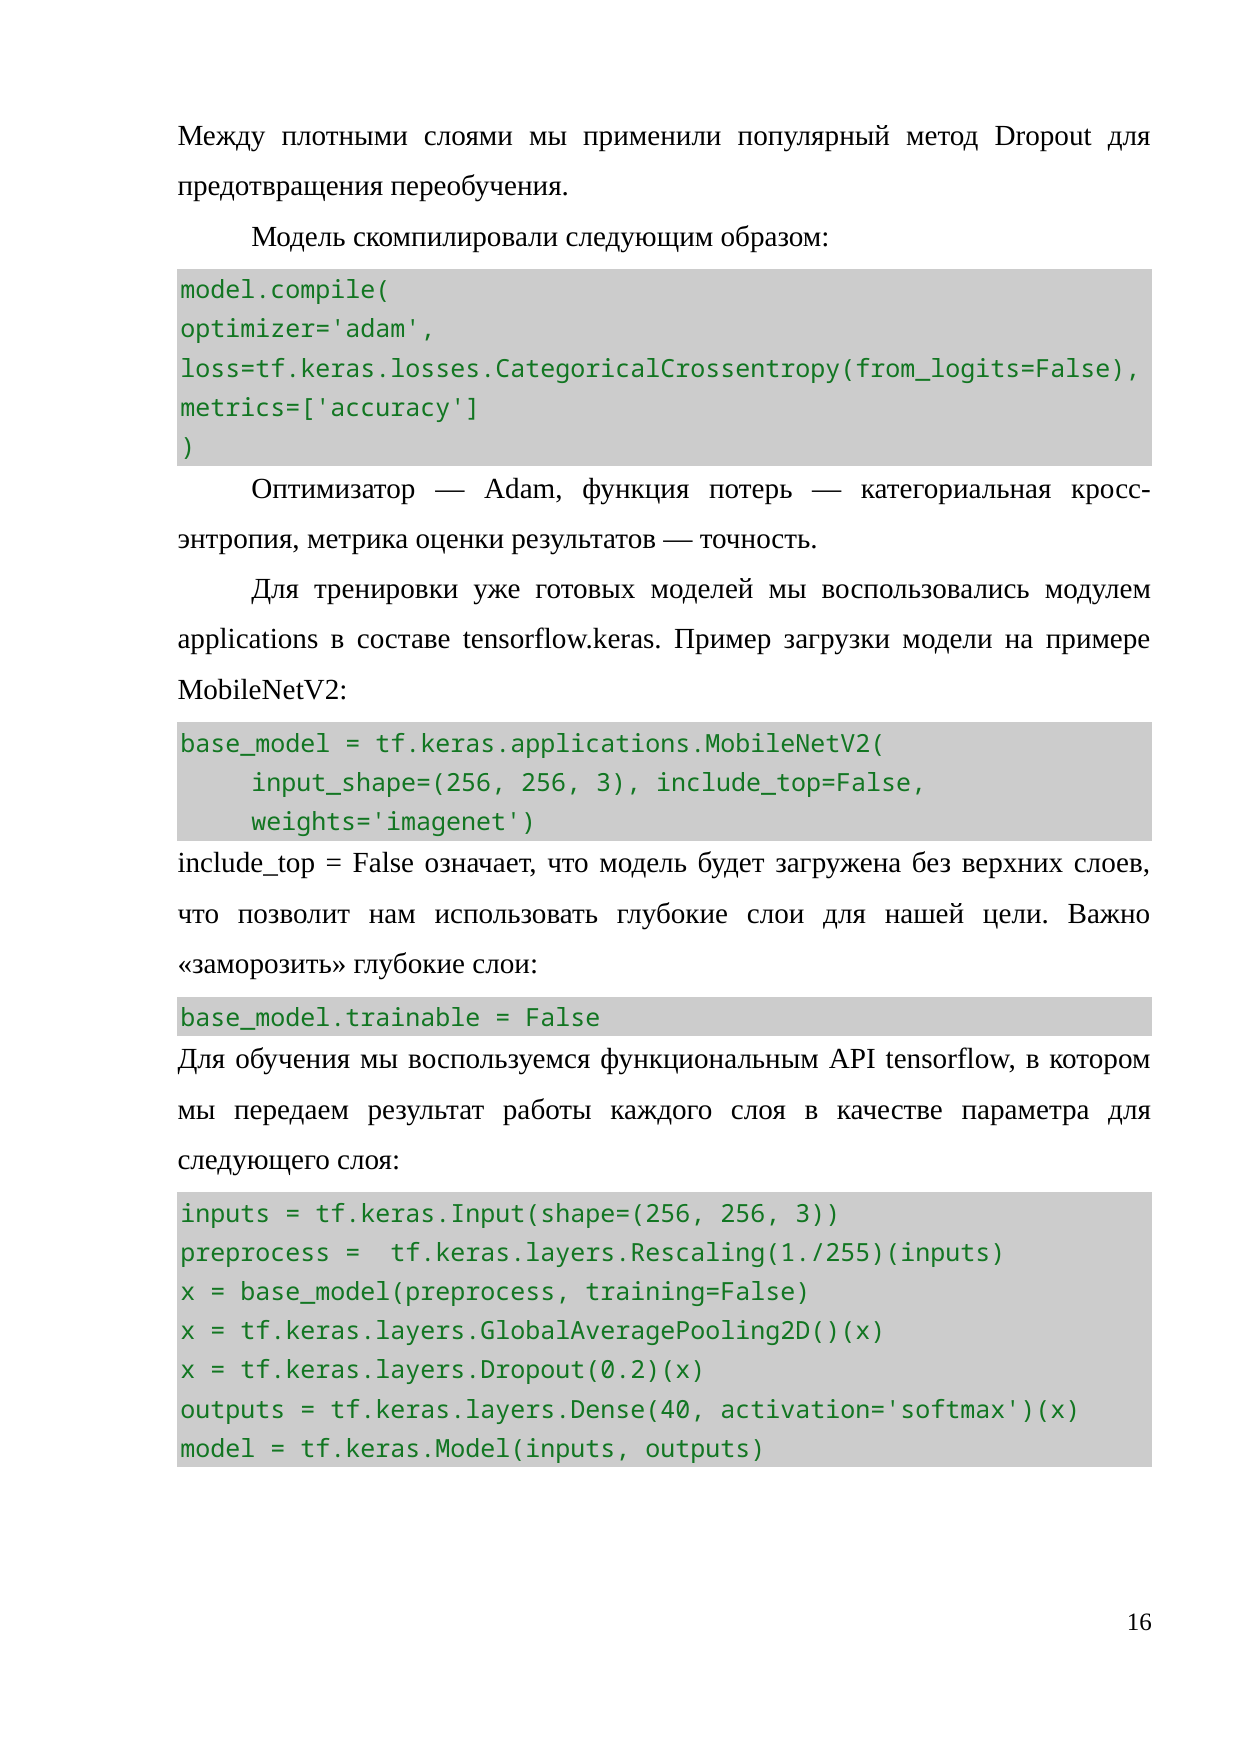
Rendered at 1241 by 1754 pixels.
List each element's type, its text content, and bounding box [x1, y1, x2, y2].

text Модель скомпилировали следующим образом: [177, 219, 1152, 252]
text metrics=['accuracy'] [177, 387, 1152, 423]
text model = tf.keras.Model(inputs, outputs) [177, 1427, 1152, 1467]
text outputs = tf.keras.layers.Dense(40, activation='softmax')(x) [177, 1388, 1152, 1425]
text x = tf.keras.layers.GlobalAveragePooling2D()(x) [177, 1310, 1152, 1347]
text Между плотными слоями мы применили популярный метод Dropout для предотвращения переобучения. [177, 118, 1152, 202]
text include_top = False означает, что модель будет загружена без верхних слоев, что позволит нам использовать глубокие слои для нашей цели. Важно «заморозить» глубокие слои: [177, 846, 1152, 980]
text Для обучения мы воспользуемся функциональным API tensorflow, в котором мы передаем результат работы каждого слоя в качестве параметра для следующего слоя: [177, 1042, 1152, 1176]
text x = base_model(preprocess, training=False) [177, 1271, 1152, 1308]
text optimizer='adam', [177, 308, 1152, 345]
text Оптимизатор — Adam, функция потерь — категориальная кросс-энтропия, метрика оценки результатов — точность. [177, 471, 1152, 554]
text input_shape=(256, 256, 3), include_top=False, weights='imagenet') [177, 761, 1152, 841]
text Для тренировки уже готовых моделей мы воспользовались модулем applications в составе tensorflow.keras. Пример загрузки модели на примере MobileNetV2: [177, 571, 1152, 706]
text ) [177, 426, 1152, 466]
text x = tf.keras.layers.Dropout(0.2)(x) [177, 1349, 1152, 1386]
text model.compile( [177, 269, 1152, 306]
text base_model.trainable = False [177, 997, 1152, 1036]
text base_model = tf.keras.applications.MobileNetV2( [177, 722, 1152, 759]
text preprocess = tf.keras.layers.Rescaling(1./255)(inputs) [177, 1232, 1152, 1269]
text inputs = tf.keras.Input(shape=(256, 256, 3)) [177, 1192, 1152, 1229]
text loss=tf.keras.losses.CategoricalCrossentropy(from_logits=False), [177, 347, 1152, 384]
